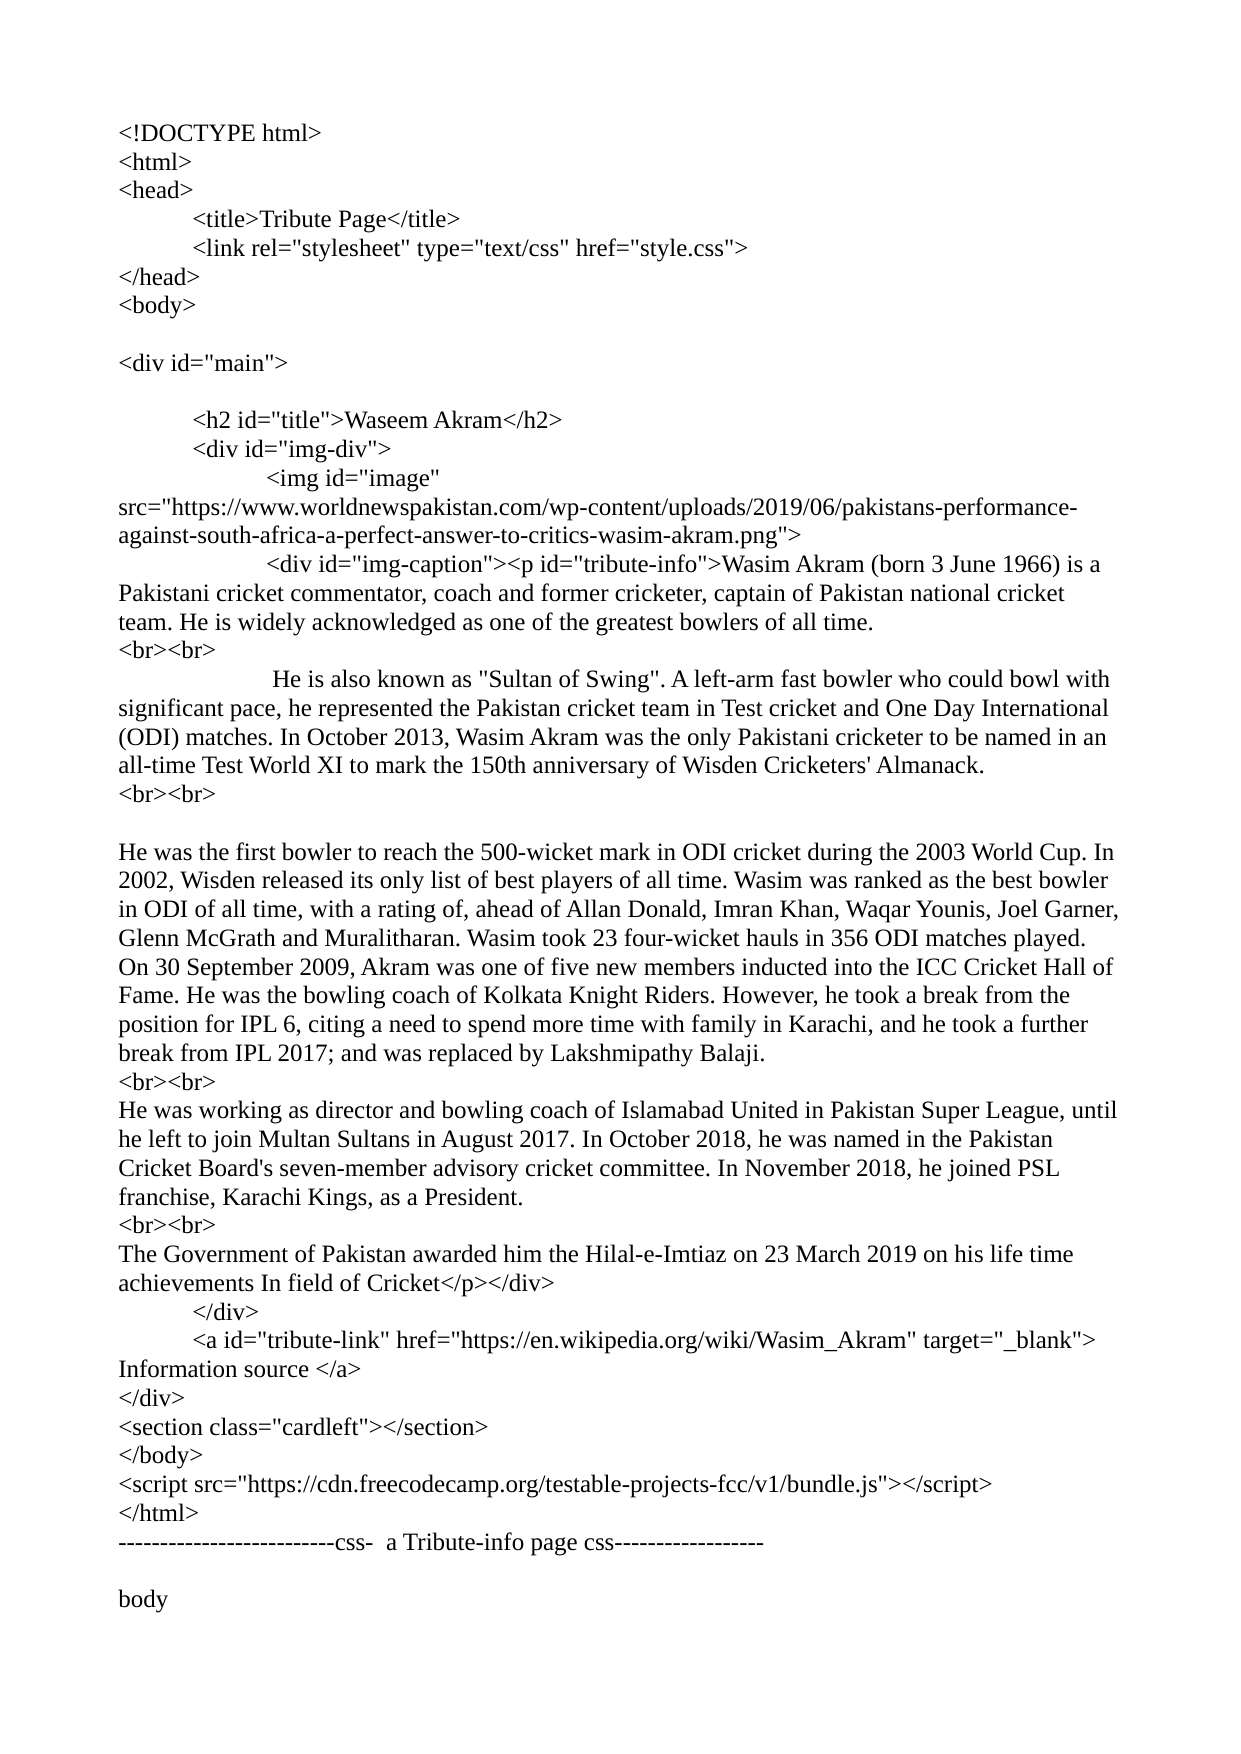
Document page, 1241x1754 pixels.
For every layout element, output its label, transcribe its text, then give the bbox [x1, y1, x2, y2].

text <div id="img-caption"><p id="tribute-info">Wasim Akram (born 3 June 1966) is a Pakistani cricket commentator, coach and former cricketer, captain of Pakistan national cricket team. He is widely acknowledged as one of the greatest bowlers of all time. [118, 549, 1122, 636]
text </html> [118, 1498, 1122, 1527]
text <a id="tribute-link" href="https://en.wikipedia.org/wiki/Wasim_Akram" target="_blank"> Information source </a> [118, 1326, 1122, 1383]
text <title>Tribute Page</title> [118, 204, 1122, 233]
text <br><br> [118, 1211, 1122, 1239]
text <section class="cardleft"></section> [118, 1412, 1122, 1441]
text <html> [118, 147, 1122, 176]
text <link rel="stylesheet" type="text/css" href="style.css"> [118, 233, 1122, 262]
text </head> [118, 262, 1122, 291]
text </body> [118, 1441, 1122, 1469]
text <script src="https://cdn.freecodecamp.org/testable-projects-fcc/v1/bundle.js"></script> [118, 1469, 1122, 1498]
text <br><br> [118, 636, 1122, 664]
text He is also known as "Sultan of Swing". A left-arm fast bowler who could bowl with significant pace, he represented the Pakistan cricket team in Test cricket and One Day International (ODI) matches. In October 2013, Wasim Akram was the only Pakistani cricketer to be named in an all-time Test World XI to mark the 150th anniversary of Wisden Cricketers' Almanack. [118, 664, 1122, 779]
text --------------------------css- a Tribute-info page css------------------ [118, 1527, 1122, 1556]
text <div id="main"> [118, 348, 1122, 377]
text <img id="image" src="https://www.worldnewspakistan.com/wp-content/uploads/2019/06/pakistans-performance-against-south-africa-a-perfect-answer-to-critics-wasim-akram.png"> [118, 463, 1122, 549]
text <br><br> [118, 1067, 1122, 1096]
text <head> [118, 176, 1122, 204]
text <br><br> [118, 779, 1122, 808]
text <div id="img-div"> [118, 434, 1122, 463]
text <!DOCTYPE html> [118, 118, 1122, 147]
text </div> [118, 1297, 1122, 1326]
text He was the first bowler to reach the 500-wicket mark in ODI cricket during the 2003 World Cup. In 2002, Wisden released its only list of best players of all time. Wasim was ranked as the best bowler in ODI of all time, with a rating of, ahead of Allan Donald, Imran Khan, Waqar Younis, Joel Garner, Glenn McGrath and Muralitharan. Wasim took 23 four-wicket hauls in 356 ODI matches played. On 30 September 2009, Akram was one of five new members inducted into the ICC Cricket Hall of Fame. He was the bowling coach of Kolkata Knight Riders. However, he took a break from the position for IPL 6, citing a need to spend more time with family in Karachi, and he took a further break from IPL 2017; and was replaced by Lakshmipathy Balaji. [118, 837, 1122, 1067]
text <body> [118, 291, 1122, 319]
text </div> [118, 1383, 1122, 1412]
text He was working as director and bowling coach of Islamabad United in Pakistan Super League, until he left to join Multan Sultans in August 2017. In October 2018, he was named in the Pakistan Cricket Board's seven-member advisory cricket committee. In November 2018, he joined PSL franchise, Karachi Kings, as a President. [118, 1096, 1122, 1211]
text The Government of Pakistan awarded him the Hilal-e-Imtiaz on 23 March 2019 on his life time achievements In field of Cricket</p></div> [118, 1239, 1122, 1297]
text body [118, 1584, 1122, 1613]
text <h2 id="title">Waseem Akram</h2> [118, 406, 1122, 434]
